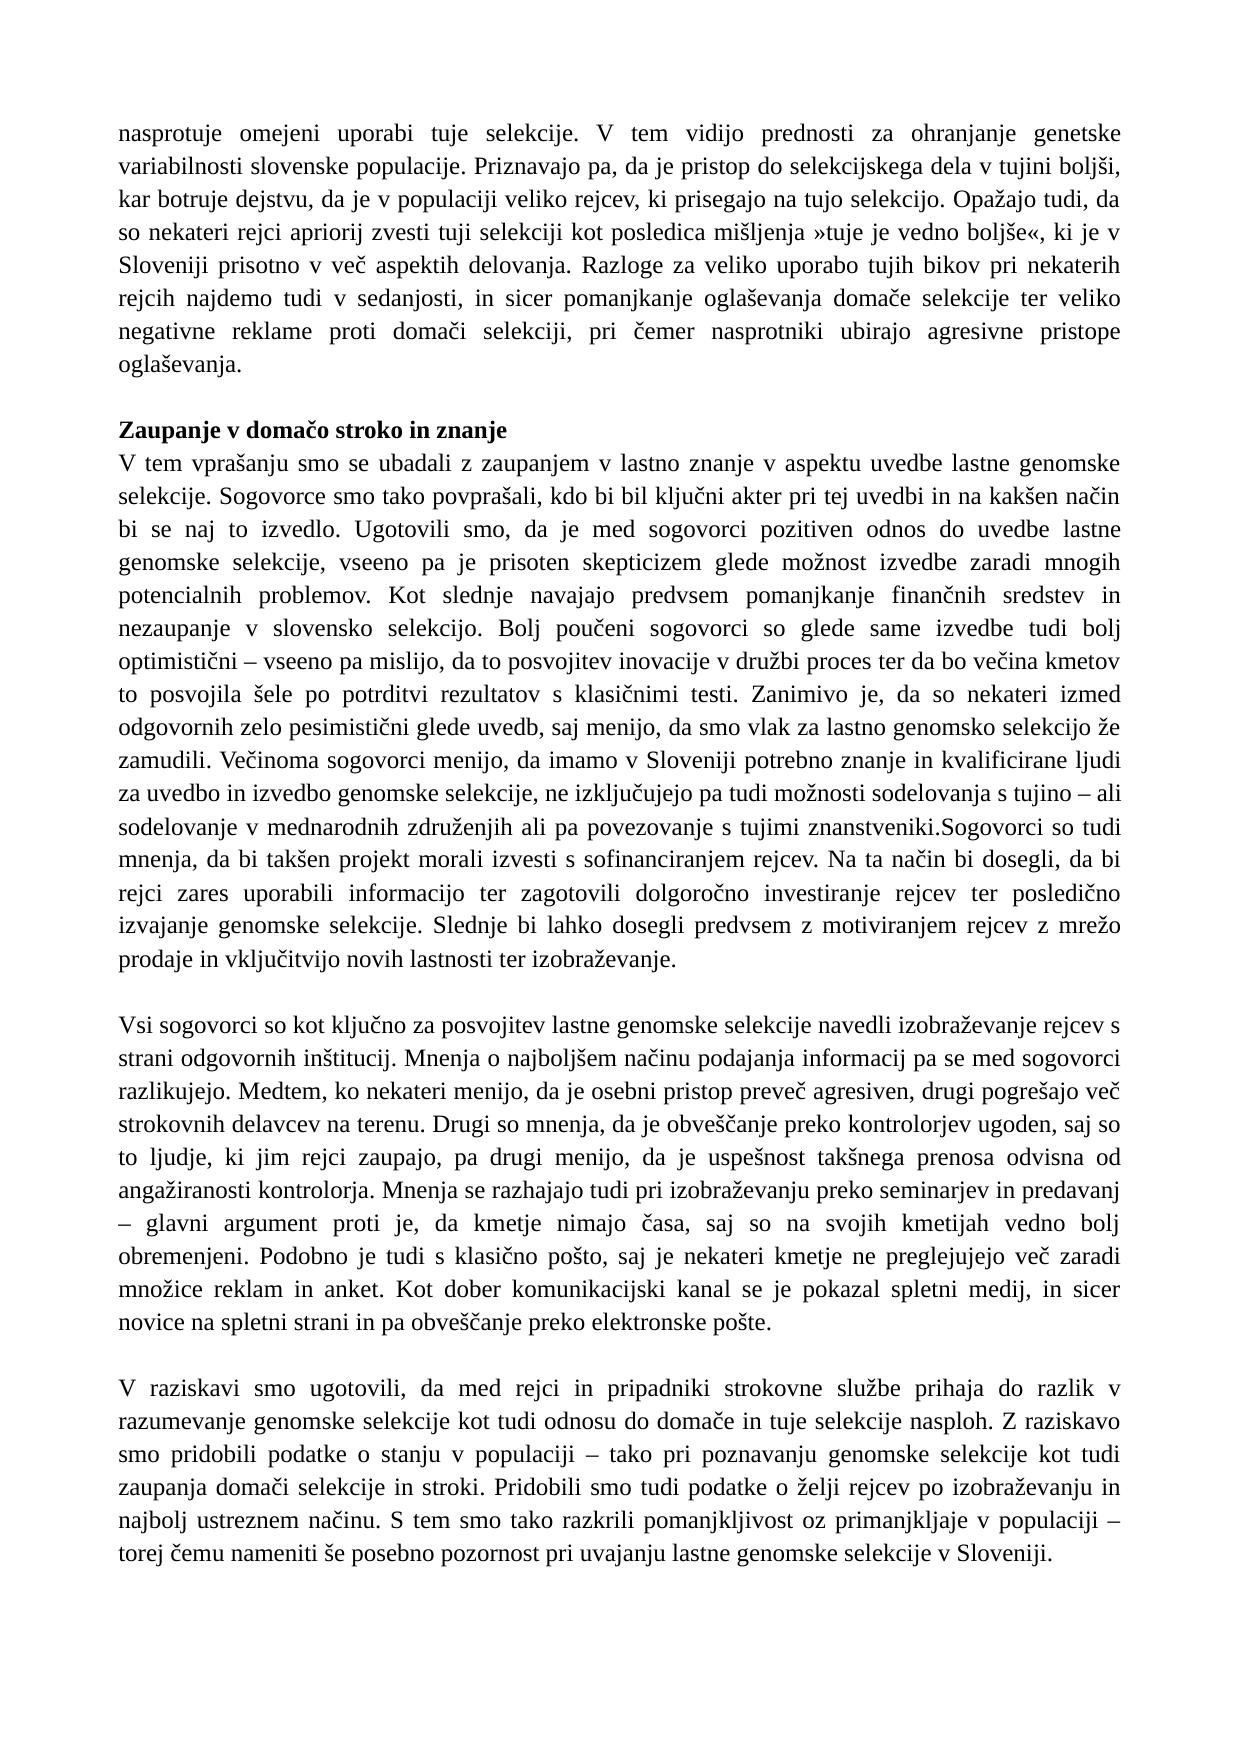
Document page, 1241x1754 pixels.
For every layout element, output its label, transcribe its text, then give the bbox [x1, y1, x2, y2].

text V raziskavi smo ugotovili, da med rejci in pripadniki strokovne službe prihaja do razlik v razumevanje genomske selekcije kot tudi odnosu do domače in tuje selekcije nasploh. Z raziskavo smo pridobili podatke o stanju v populaciji – tako pri poznavanju genomske selekcije kot tudi zaupanja domači selekcije in stroki. Pridobili smo tudi podatke o želji rejcev po izobraževanju in najbolj ustreznem načinu. S tem smo tako razkrili pomanjkljivost oz primanjkljaje v populaciji – torej čemu nameniti še posebno pozornost pri uvajanju lastne genomske selekcije v Sloveniji. [118, 1373, 1122, 1567]
text V tem vprašanju smo se ubadali z zaupanjem v lastno znanje v aspektu uvedbe lastne genomske selekcije. Sogovorce smo tako povprašali, kdo bi bil ključni akter pri tej uvedbi in na kakšen način bi se naj to izvedlo. Ugotovili smo, da je med sogovorci pozitiven odnos do uvedbe lastne genomske selekcije, vseeno pa je prisoten skepticizem glede možnost izvedbe zaradi mnogih potencialnih problemov. Kot slednje navajajo predvsem pomanjkanje finančnih sredstev in nezaupanje v slovensko selekcijo. Bolj poučeni sogovorci so glede same izvedbe tudi bolj optimistični – vseeno pa mislijo, da to posvojitev inovacije v družbi proces ter da bo večina kmetov to posvojila šele po potrditvi rezultatov s klasičnimi testi. Zanimivo je, da so nekateri izmed odgovornih zelo pesimistični glede uvedb, saj menijo, da smo vlak za lastno genomsko selekcijo že zamudili. Večinoma sogovorci menijo, da imamo v Sloveniji potrebno znanje in kvalificirane ljudi za uvedbo in izvedbo genomske selekcije, ne izključujejo pa tudi možnosti sodelovanja s tujino – ali sodelovanje v mednarodnih združenjih ali pa povezovanje s tujimi znanstveniki.Sogovorci so tudi mnenja, da bi takšen projekt morali izvesti s sofinanciranjem rejcev. Na ta način bi dosegli, da bi rejci zares uporabili informacijo ter zagotovili dolgoročno investiranje rejcev ter posledično izvajanje genomske selekcije. Slednje bi lahko dosegli predvsem z motiviranjem rejcev z mrežo prodaje in vključitvijo novih lastnosti ter izobraževanje. [118, 448, 1122, 972]
text nasprotuje omejeni uporabi tuje selekcije. V tem vidijo prednosti za ohranjanje genetske variabilnosti slovenske populacije. Priznavajo pa, da je pristop do selekcijskega dela v tujini boljši, kar botruje dejstvu, da je v populaciji veliko rejcev, ki prisegajo na tujo selekcijo. Opažajo tudi, da so nekateri rejci apriorij zvesti tuji selekciji kot posledica mišljenja »tuje je vedno boljše«, ki je v Sloveniji prisotno v več aspektih delovanja. Razloge za veliko uporabo tujih bikov pri nekaterih rejcih najdemo tudi v sedanjosti, in sicer pomanjkanje oglaševanja domače selekcije ter veliko negativne reklame proti domači selekciji, pri čemer nasprotniki ubirajo agresivne pristope oglaševanja. [118, 118, 1122, 378]
text Zaupanje v domačo stroko in znanje [118, 415, 1122, 444]
text Vsi sogovorci so kot ključno za posvojitev lastne genomske selekcije navedli izobraževanje rejcev s strani odgovornih inštitucij. Mnenja o najboljšem načinu podajanja informacij pa se med sogovorci razlikujejo. Medtem, ko nekateri menijo, da je osebni pristop preveč agresiven, drugi pogrešajo več strokovnih delavcev na terenu. Drugi so mnenja, da je obveščanje preko kontrolorjev ugoden, saj so to ljudje, ki jim rejci zaupajo, pa drugi menijo, da je uspešnost takšnega prenosa odvisna od angažiranosti kontrolorja. Mnenja se razhajajo tudi pri izobraževanju preko seminarjev in predavanj – glavni argument proti je, da kmetje nimajo časa, saj so na svojih kmetijah vedno bolj obremenjeni. Podobno je tudi s klasično pošto, saj je nekateri kmetje ne preglejujejo več zaradi množice reklam in anket. Kot dober komunikacijski kanal se je pokazal spletni medij, in sicer novice na spletni strani in pa obveščanje preko elektronske pošte. [118, 1010, 1122, 1336]
